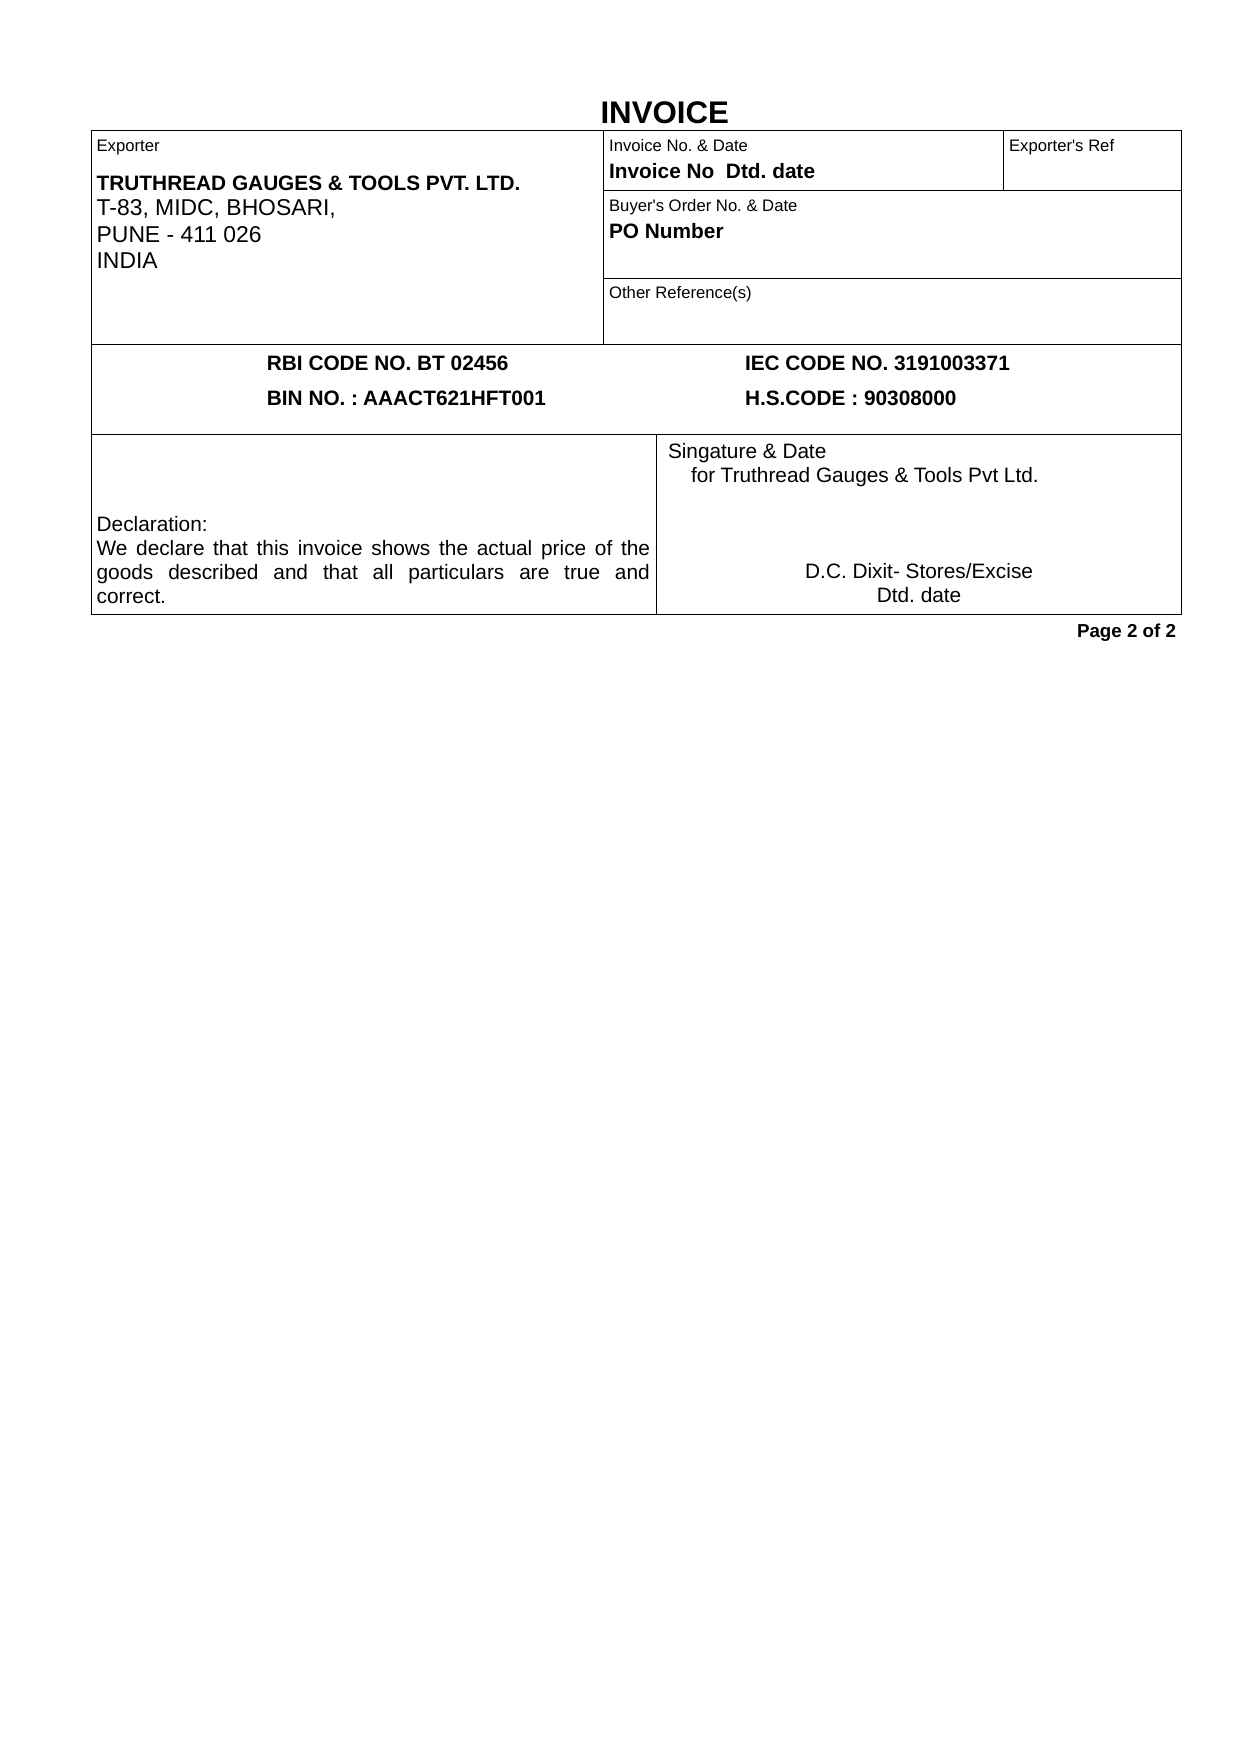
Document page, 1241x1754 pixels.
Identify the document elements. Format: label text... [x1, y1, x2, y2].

table_cell [656, 416, 1181, 433]
table_cell H.S.CODE : 90308000 [739, 380, 1181, 416]
table_cell [92, 416, 300, 433]
table_cell Page 2 of 2 [91, 615, 1181, 651]
table_cell IEC CODE NO. 3191003371 [739, 345, 1181, 380]
table_cell [92, 345, 261, 380]
table_cell Singature & Date for Truthread Gauges & Tools Pvt Ltd. D.C. Dixit- Stores/Excise Dtd. date [657, 435, 1181, 613]
table_cell [300, 416, 656, 433]
table_cell [92, 380, 261, 416]
table_cell BIN NO. : AAACT621HFT001 [261, 380, 656, 416]
table_cell Declaration: We declare that this invoice shows the actual price of the goods described and that all particulars are true and correct. [92, 435, 656, 613]
table_cell RBI CODE NO. BT 02456 [261, 345, 656, 380]
table_cell [656, 380, 739, 416]
table_cell [656, 345, 739, 380]
